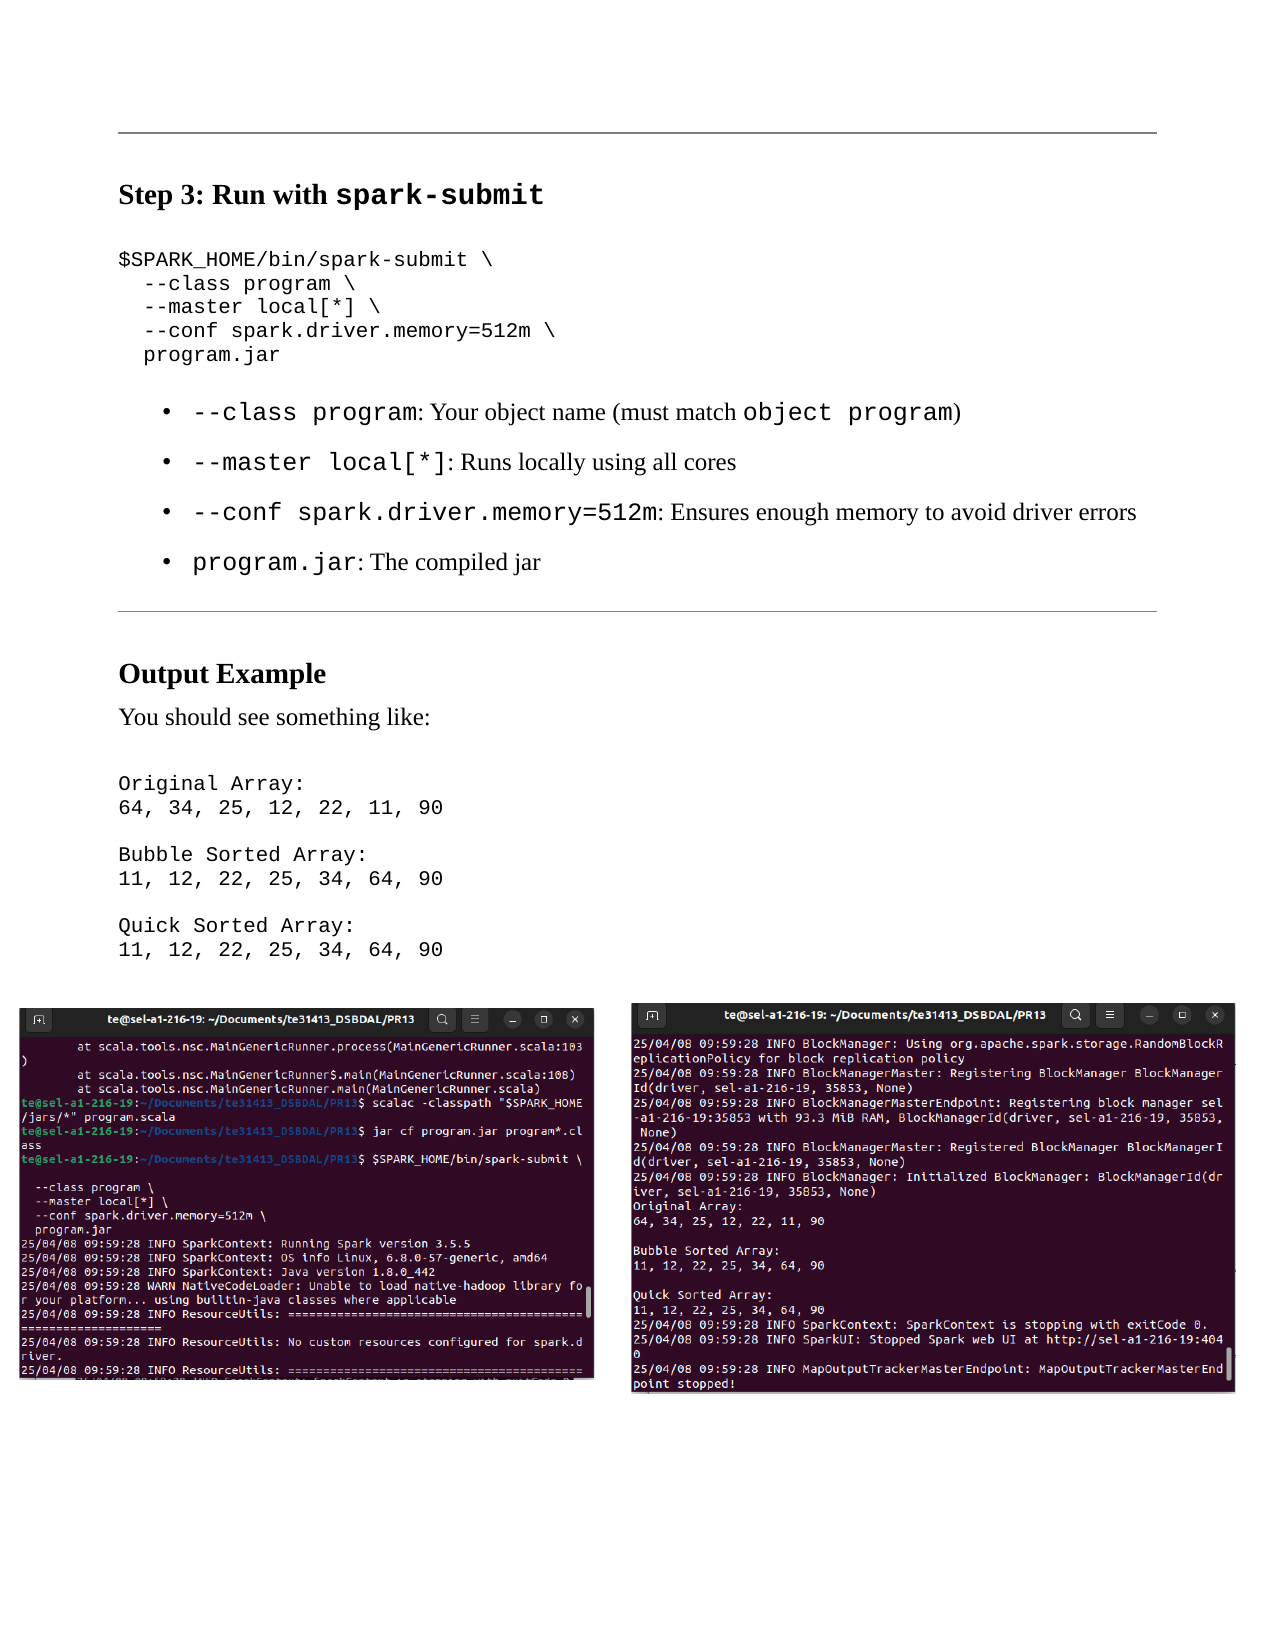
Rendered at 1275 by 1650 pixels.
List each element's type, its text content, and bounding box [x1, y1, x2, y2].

text 11, 12, 22, 25, 34, 64, 90 [118, 938, 1157, 962]
text --conf spark.driver.memory=512m \ [118, 320, 1157, 344]
text You should see something like: [118, 702, 1157, 731]
picture [19, 1008, 595, 1380]
text $SPARK_HOME/bin/spark-submit \ [118, 249, 1157, 273]
text program.jar [118, 344, 1157, 367]
subtitle Output Example [118, 656, 1157, 689]
list --master local[*]: Runs locally using all cores [162, 447, 1157, 478]
picture [631, 1003, 1236, 1394]
text Bubble Sorted Array: [118, 844, 1157, 868]
text --class program \ [118, 273, 1157, 296]
text --master local[*] \ [118, 296, 1157, 320]
text 64, 34, 25, 12, 22, 11, 90 [118, 797, 1157, 820]
text Quick Sorted Array: [118, 915, 1157, 938]
list --conf spark.driver.memory=512m: Ensures enough memory to avoid driver errors [162, 497, 1157, 528]
text 11, 12, 22, 25, 34, 64, 90 [118, 868, 1157, 891]
subtitle Step 3: Run with spark-submit [118, 177, 1157, 213]
text Original Array: [118, 773, 1157, 797]
list program.jar: The compiled jar [162, 547, 1157, 578]
list --class program: Your object name (must match object program) [162, 397, 1157, 428]
